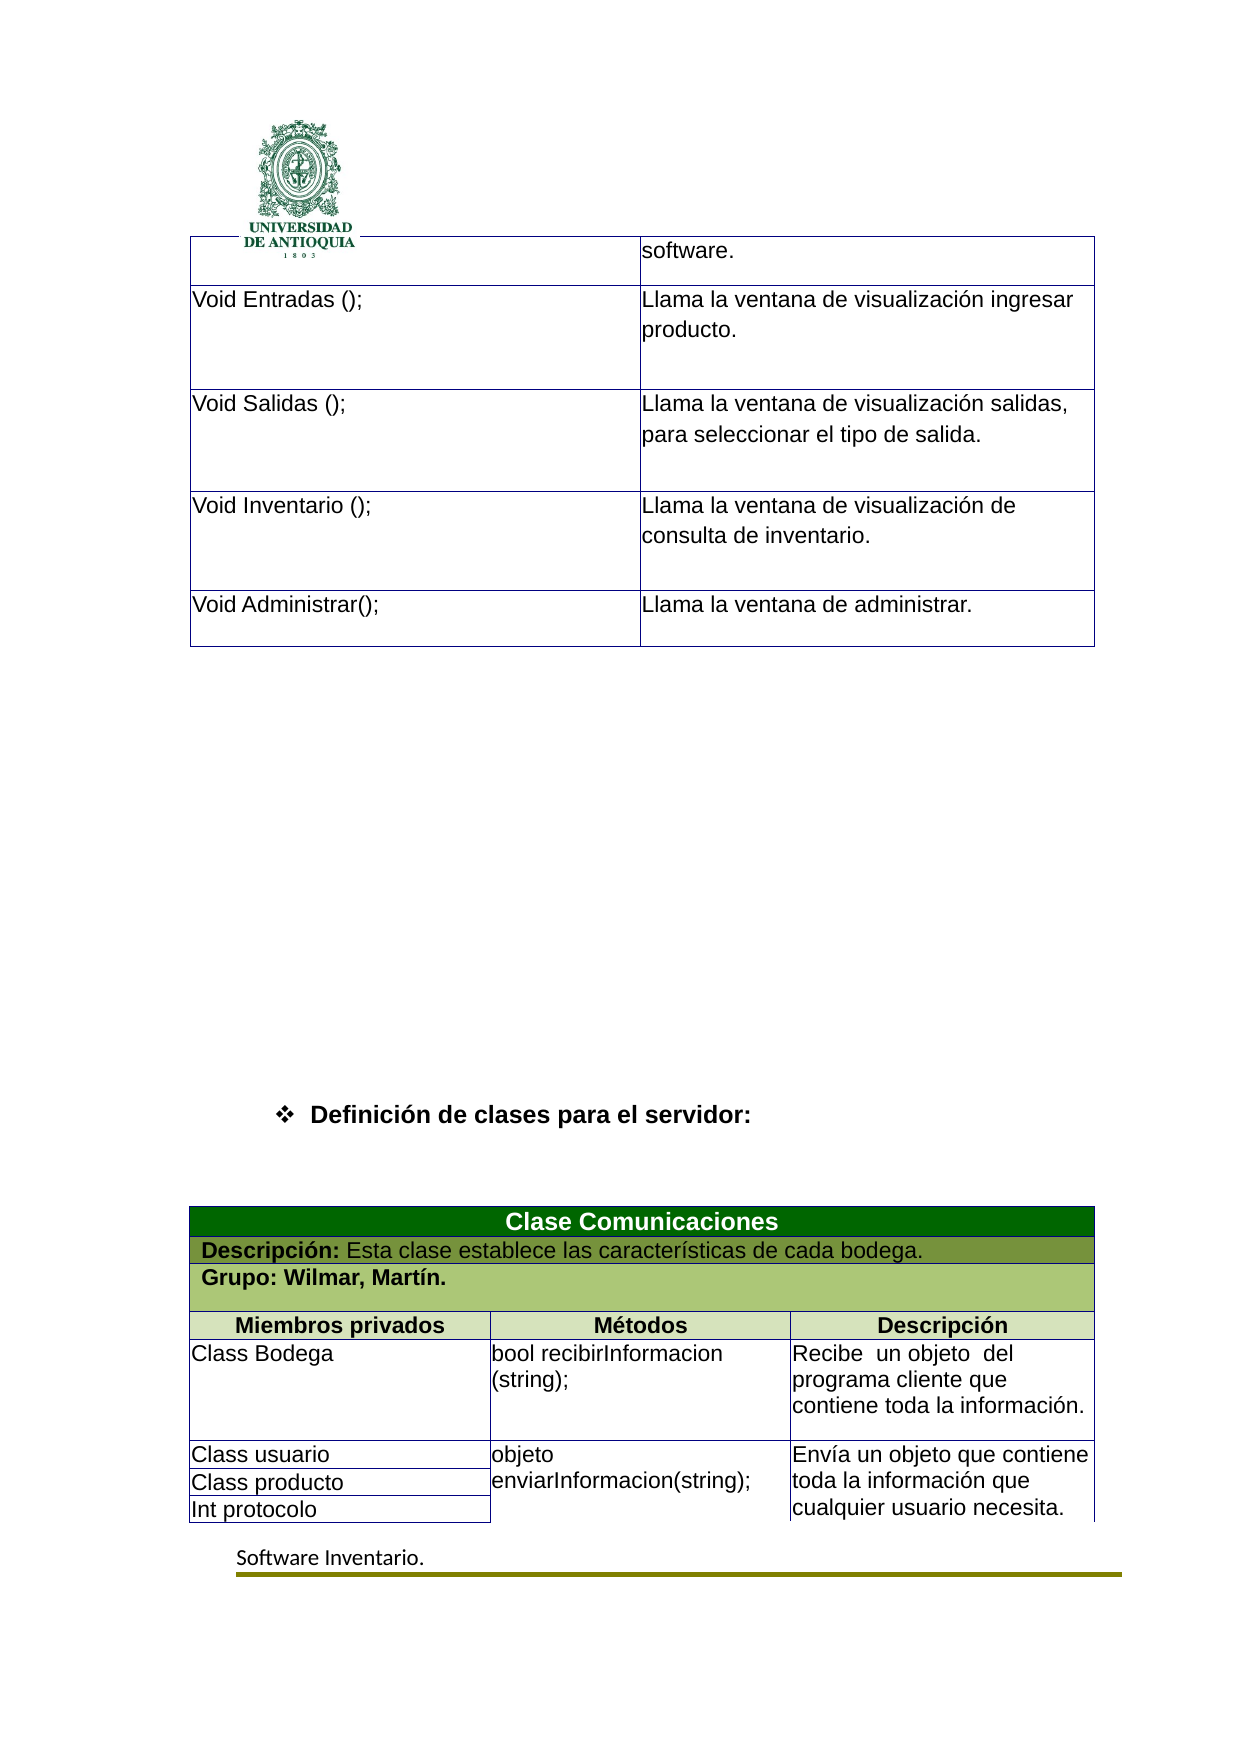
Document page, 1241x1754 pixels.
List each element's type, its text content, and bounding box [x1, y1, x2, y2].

table_cell Void Salidas (); [191, 390, 640, 491]
table_cell bool recibirInformacion (string); [491, 1340, 790, 1440]
table_cell Miembros privados [190, 1312, 490, 1339]
table_cell Envía un objeto que contiene toda la información que cualquier usuario necesita. [791, 1441, 1094, 1522]
table_cell Void Inventario (); [191, 492, 640, 590]
table_cell Class usuario [190, 1441, 490, 1467]
table_cell software. [641, 237, 1094, 284]
table_cell Descripción: Esta clase establece las características de cada bodega. [190, 1237, 1094, 1263]
table_cell Recibe un objeto del programa cliente que contiene toda la información. [791, 1340, 1094, 1440]
picture [240, 117, 359, 258]
table_cell Int protocolo [190, 1496, 490, 1522]
table_header Clase Comunicaciones [190, 1207, 1094, 1236]
table_cell Void Entradas (); [191, 286, 640, 389]
table_cell Void Administrar(); [191, 591, 640, 646]
table_cell Class Bodega [190, 1340, 490, 1440]
table_cell Métodos [491, 1312, 790, 1339]
table_cell Llama la ventana de visualización ingresar producto. [641, 286, 1094, 389]
table_cell Descripción [791, 1312, 1094, 1339]
table_cell objeto enviarInformacion(string); [491, 1441, 791, 1522]
table_cell [191, 237, 640, 284]
table_cell Llama la ventana de administrar. [641, 591, 1094, 646]
table_cell Llama la ventana de visualización de consulta de inventario. [641, 492, 1094, 590]
table_cell Grupo: Wilmar, Martín. [190, 1264, 1094, 1311]
table_cell Class producto [190, 1469, 490, 1495]
list Definición de clases para el servidor: [274, 1100, 1122, 1129]
table_cell Llama la ventana de visualización salidas, para seleccionar el tipo de salida. [641, 390, 1094, 491]
